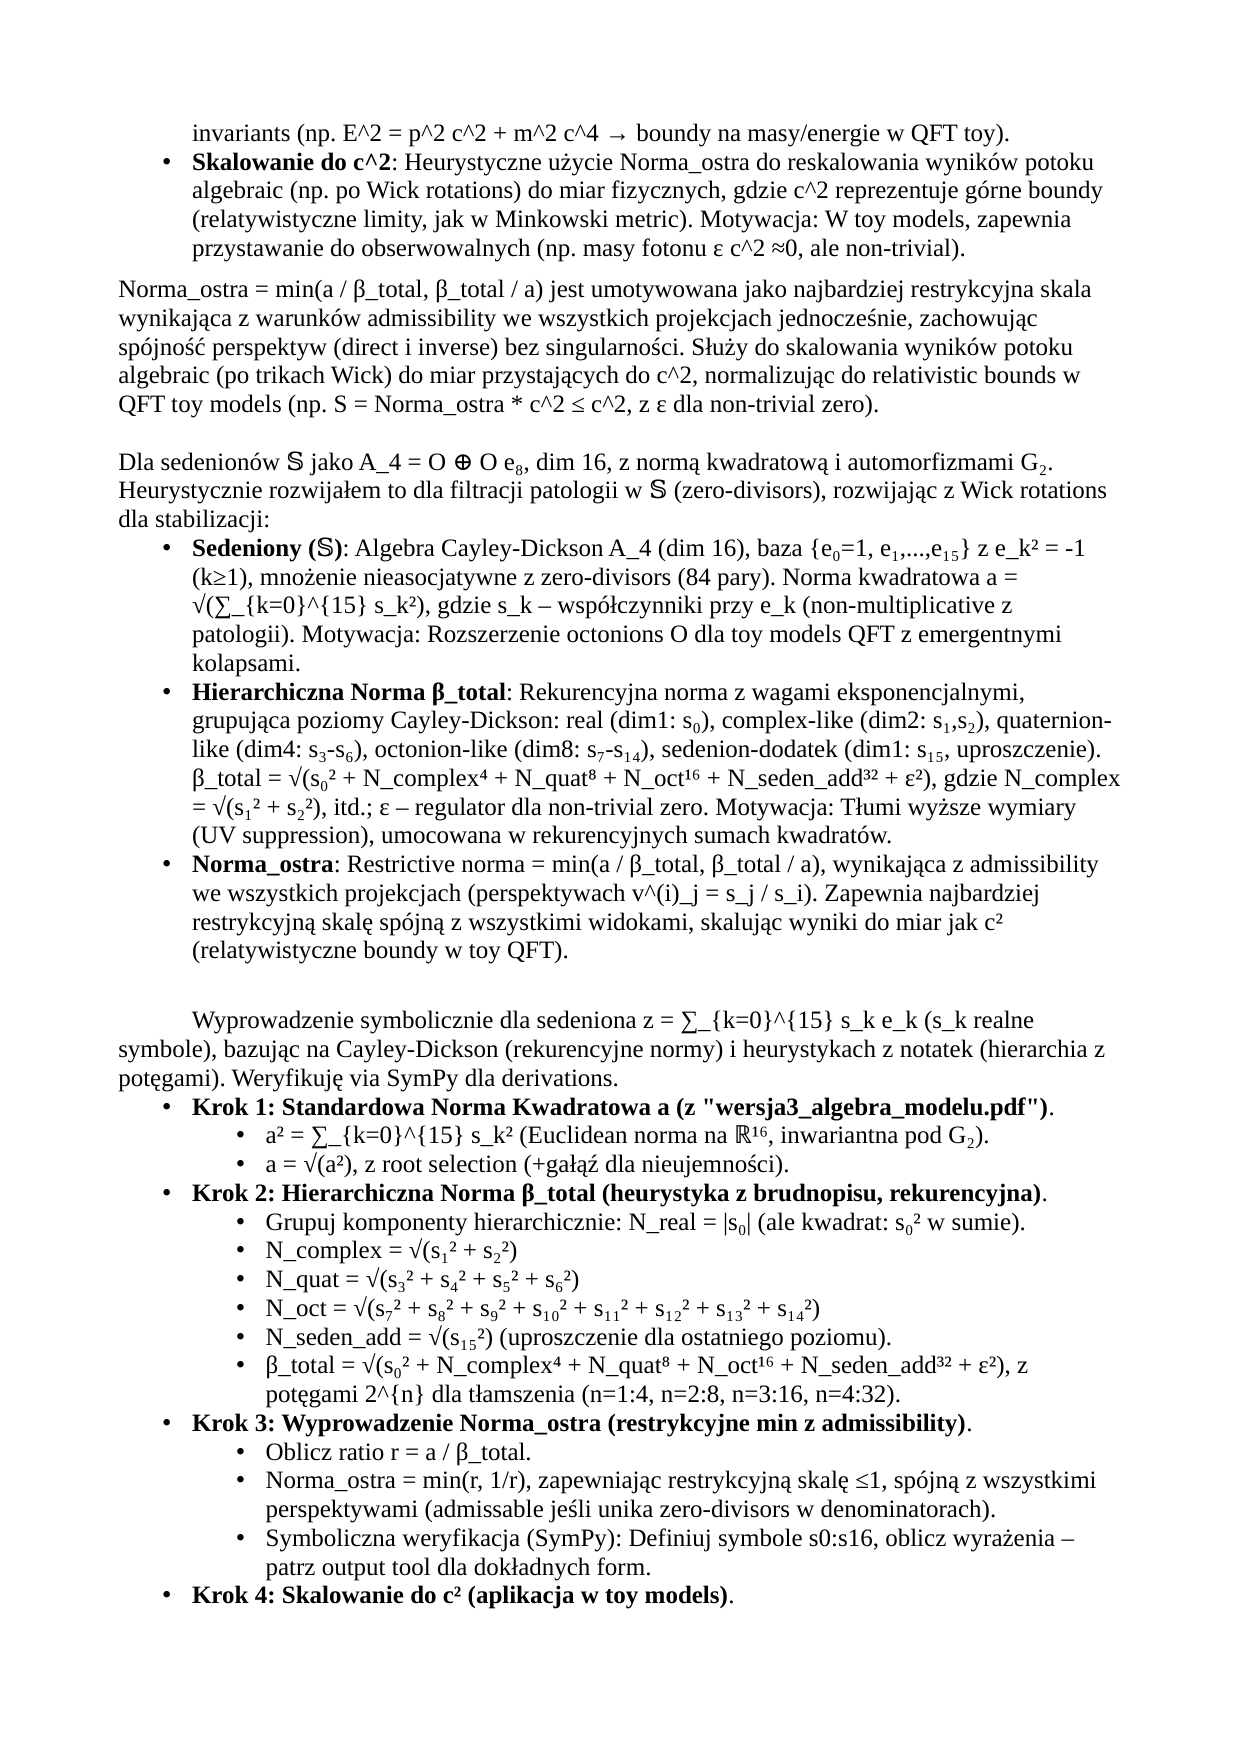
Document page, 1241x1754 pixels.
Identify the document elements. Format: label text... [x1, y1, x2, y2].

list Skalowanie do c^2: Heurystyczne użycie Norma_ostra do reskalowania wyników potoku algebraic (np. po Wick rotations) do miar fizycznych, gdzie c^2 reprezentuje górne boundy (relatywistyczne limity, jak w Minkowski metric). Motywacja: W toy models, zapewnia przystawanie do obserwowalnych (np. masy fotonu ε c^2 ≈0, ale non-trivial). [162, 147, 1122, 262]
text Dla sedenionów 𝕊 jako A_4 = O ⊕ O e₈, dim 16, z normą kwadratową i automorfizmami G₂. Heurystycznie rozwijałem to dla filtracji patologii w 𝕊 (zero-divisors), rozwijając z Wick rotations dla stabilizacji: [118, 447, 1122, 533]
list a² = ∑_{k=0}^{15} s_k² (Euclidean norma na ℝ¹⁶, inwariantna pod G₂). [236, 1121, 1122, 1149]
list a = √(a²), z root selection (+gałąź dla nieujemności). [236, 1149, 1122, 1178]
list Hierarchiczna Norma β_total: Rekurencyjna norma z wagami eksponencjalnymi, grupująca poziomy Cayley-Dickson: real (dim1: s₀), complex-like (dim2: s₁,s₂), quaternion-like (dim4: s₃-s₆), octonion-like (dim8: s₇-s₁₄), sedenion-dodatek (dim1: s₁₅, uproszczenie). β_total = √(s₀² + N_complex⁴ + N_quat⁸ + N_oct¹⁶ + N_seden_add³² + ε²), gdzie N_complex = √(s₁² + s₂²), itd.; ε – regulator dla non-trivial zero. Motywacja: Tłumi wyższe wymiary (UV suppression), umocowana w rekurencyjnych sumach kwadratów. [162, 677, 1122, 849]
list Krok 2: Hierarchiczna Norma β_total (heurystyka z brudnopisu, rekurencyjna). [162, 1178, 1122, 1207]
list β_total = √(s₀² + N_complex⁴ + N_quat⁸ + N_oct¹⁶ + N_seden_add³² + ε²), z potęgami 2^{n} dla tłamszenia (n=1:4, n=2:8, n=3:16, n=4:32). [236, 1351, 1122, 1408]
list Oblicz ratio r = a / β_total. [236, 1437, 1122, 1466]
list Krok 4: Skalowanie do c² (aplikacja w toy models). [162, 1581, 1122, 1609]
list Sedeniony (𝕊): Algebra Cayley-Dickson A_4 (dim 16), baza {e₀=1, e₁,...,e₁₅} z e_k² = -1 (k≥1), mnożenie nieasocjatywne z zero-divisors (84 pary). Norma kwadratowa a = √(∑_{k=0}^{15} s_k²), gdzie s_k – współczynniki przy e_k (non-multiplicative z patologii). Motywacja: Rozszerzenie octonions O dla toy models QFT z emergentnymi kolapsami. [162, 533, 1122, 677]
text Wyprowadzenie symbolicznie dla sedeniona z = ∑_{k=0}^{15} s_k e_k (s_k realne symbole), bazując na Cayley-Dickson (rekurencyjne normy) i heurystykach z notatek (hierarchia z potęgami). Weryfikuję via SymPy dla derivations. [118, 1006, 1122, 1092]
list Norma_ostra: Restrictive norma = min(a / β_total, β_total / a), wynikająca z admissibility we wszystkich projekcjach (perspektywach v^(i)_j = s_j / s_i). Zapewnia najbardziej restrykcyjną skalę spójną z wszystkimi widokami, skalując wyniki do miar jak c² (relatywistyczne boundy w toy QFT). [162, 849, 1122, 964]
list Krok 1: Standardowa Norma Kwadratowa a (z "wersja3_algebra_modelu.pdf"). [162, 1092, 1122, 1121]
list invariants (np. E^2 = p^2 c^2 + m^2 c^4 → boundy na masy/energie w QFT toy). [162, 118, 1122, 147]
list Norma_ostra = min(r, 1/r), zapewniając restrykcyjną skalę ≤1, spójną z wszystkimi perspektywami (admissable jeśli unika zero-divisors w denominatorach). [236, 1466, 1122, 1523]
list Krok 3: Wyprowadzenie Norma_ostra (restrykcyjne min z admissibility). [162, 1408, 1122, 1437]
list Symboliczna weryfikacja (SymPy): Definiuj symbole s0:s16, oblicz wyrażenia – patrz output tool dla dokładnych form. [236, 1523, 1122, 1581]
list N_seden_add = √(s₁₅²) (uproszczenie dla ostatniego poziomu). [236, 1322, 1122, 1351]
list N_oct = √(s₇² + s₈² + s₉² + s₁₀² + s₁₁² + s₁₂² + s₁₃² + s₁₄²) [236, 1293, 1122, 1322]
list N_complex = √(s₁² + s₂²) [236, 1236, 1122, 1264]
list N_quat = √(s₃² + s₄² + s₅² + s₆²) [236, 1264, 1122, 1293]
text Norma_ostra = min(a / β_total, β_total / a) jest umotywowana jako najbardziej restrykcyjna skala wynikająca z warunków admissibility we wszystkich projekcjach jednocześnie, zachowując spójność perspektyw (direct i inverse) bez singularności. Służy do skalowania wyników potoku algebraic (po trikach Wick) do miar przystających do c^2, normalizując do relativistic bounds w QFT toy models (np. S = Norma_ostra * c^2 ≤ c^2, z ε dla non-trivial zero). [118, 274, 1122, 418]
list Grupuj komponenty hierarchicznie: N_real = |s₀| (ale kwadrat: s₀² w sumie). [236, 1207, 1122, 1236]
